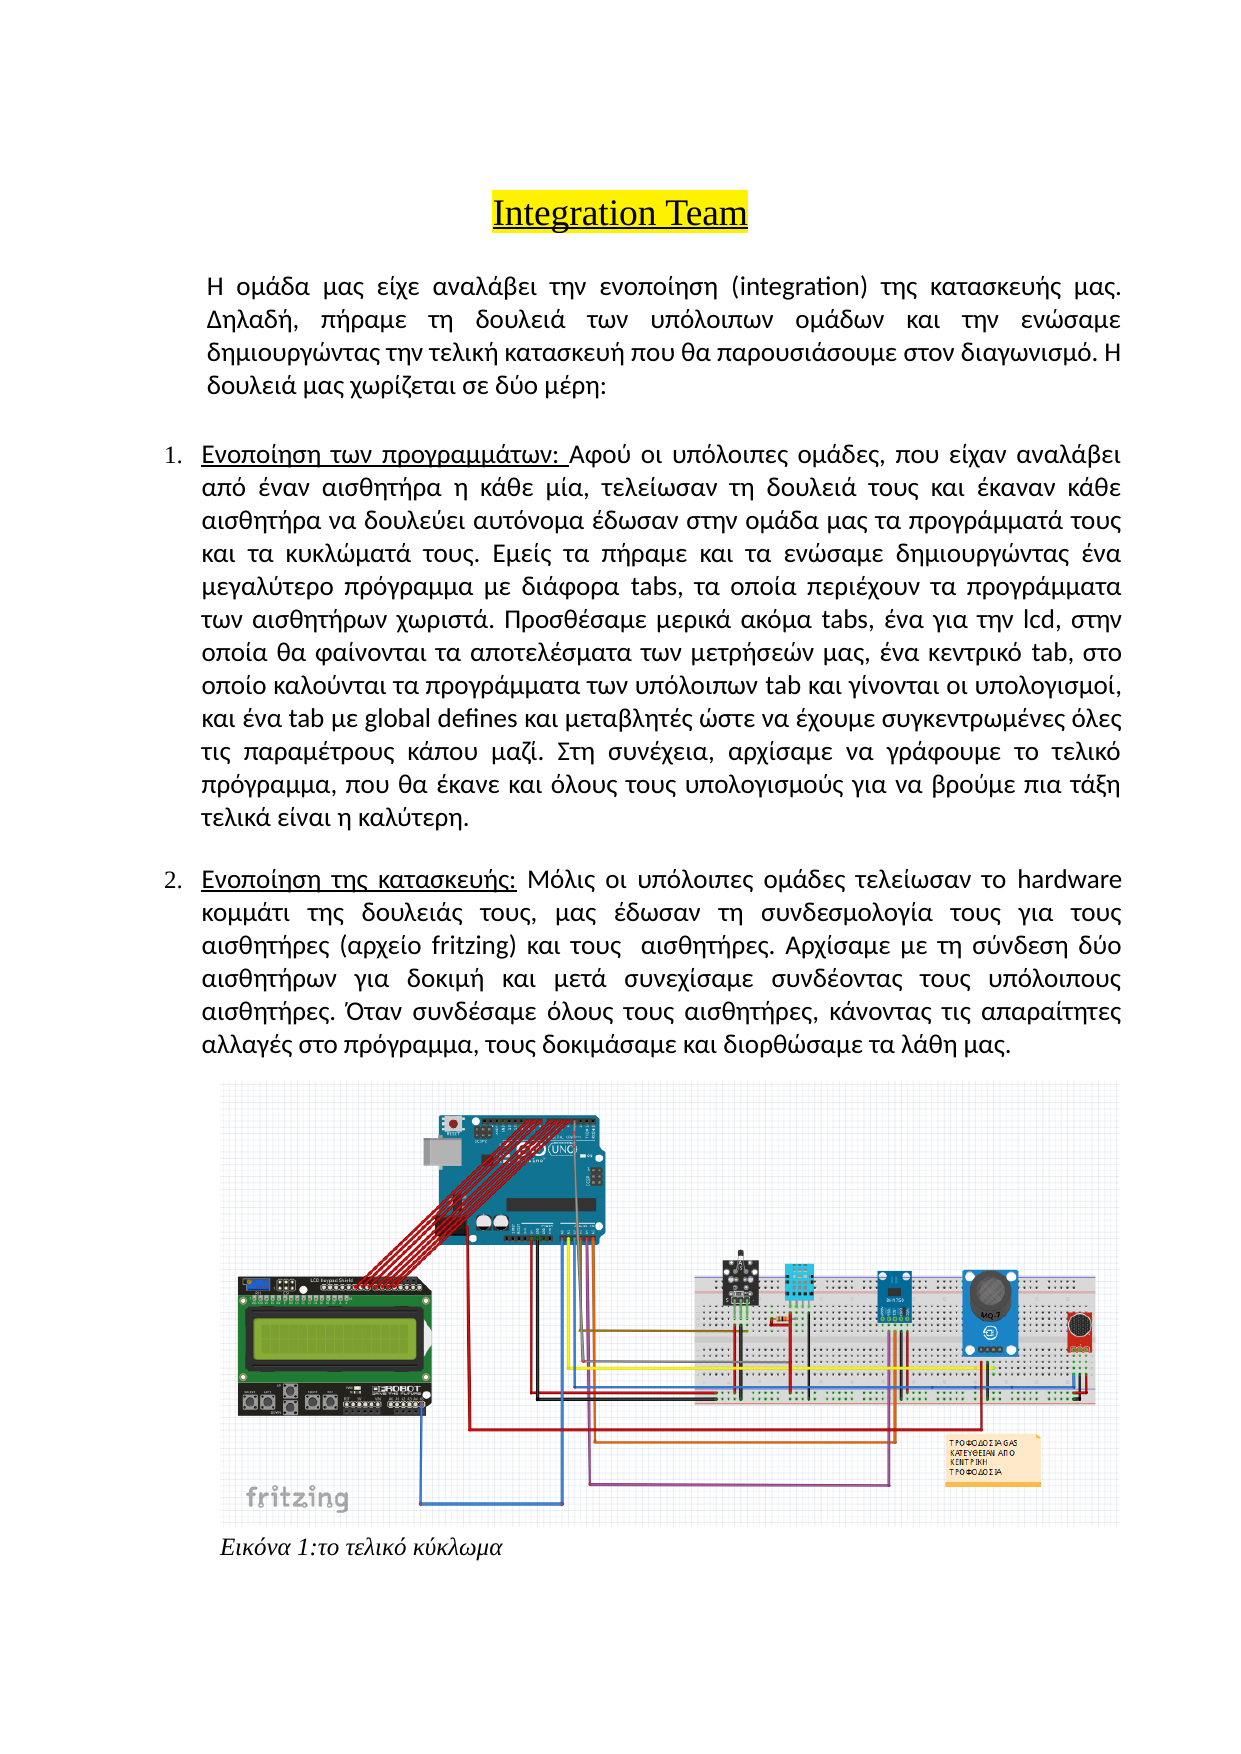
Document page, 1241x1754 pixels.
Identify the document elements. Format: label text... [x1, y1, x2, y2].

text Η ομάδα μας είχε αναλάβει την ενοποίηση (integration) της κατασκευής μας. Δηλαδή, πήραμε τη δουλειά των υπόλοιπων ομάδων και την ενώσαμε δημιουργώντας την τελική κατασκευή που θα παρουσιάσουμε στον διαγωνισμό. Η δουλειά μας χωρίζεται σε δύο μέρη: [207, 269, 1122, 401]
picture [219, 1081, 1120, 1527]
text Integration Team [118, 190, 1122, 233]
list Ενοποίηση των προγραμμάτων: Αφού οι υπόλοιπες ομάδες, που είχαν αναλάβει από έναν αισθητήρα η κάθε μία, τελείωσαν τη δουλειά τους και έκαναν κάθε αισθητήρα να δουλεύει αυτόνομα έδωσαν στην ομάδα μας τα προγράμματά τους και τα κυκλώματά τους. Εμείς τα πήραμε και τα ενώσαμε δημιουργώντας ένα μεγαλύτερο πρόγραμμα με διάφορα tabs, τα οποία περιέχουν τα προγράμματα των αισθητήρων χωριστά. Προσθέσαμε μερικά ακόμα tabs, ένα για την lcd, στην οποία θα φαίνονται τα αποτελέσματα των μετρήσεών μας, ένα κεντρικό tab, στο οποίο καλούνται τα προγράμματα των υπόλοιπων tab και γίνονται οι υπολογισμοί, και ένα tab με global defines και μεταβλητές ώστε να έχουμε συγκεντρωμένες όλες τις παραμέτρους κάπου μαζί. Στη συνέχεια, αρχίσαμε να γράφουμε το τελικό πρόγραμμα, που θα έκανε και όλους τους υπολογισμούς για να βρούμε πια τάξη τελικά είναι η καλύτερη. [164, 437, 1122, 833]
list Ενοποίηση της κατασκευής: Μόλις οι υπόλοιπες ομάδες τελείωσαν το hardware κομμάτι της δουλειάς τους, μας έδωσαν τη συνδεσμολογία τους για τους αισθητήρες (αρχείο fritzing) και τους αισθητήρες. Αρχίσαμε με τη σύνδεση δύο αισθητήρων για δοκιμή και μετά συνεχίσαμε συνδέοντας τους υπόλοιπους αισθητήρες. Όταν συνδέσαμε όλους τους αισθητήρες, κάνοντας τις απαραίτητες αλλαγές στο πρόγραμμα, τους δοκιμάσαμε και διορθώσαμε τα λάθη μας. [164, 862, 1122, 1060]
text εε Εικόνα 1:το τελικό κύκλωμα [220, 1527, 1119, 1560]
